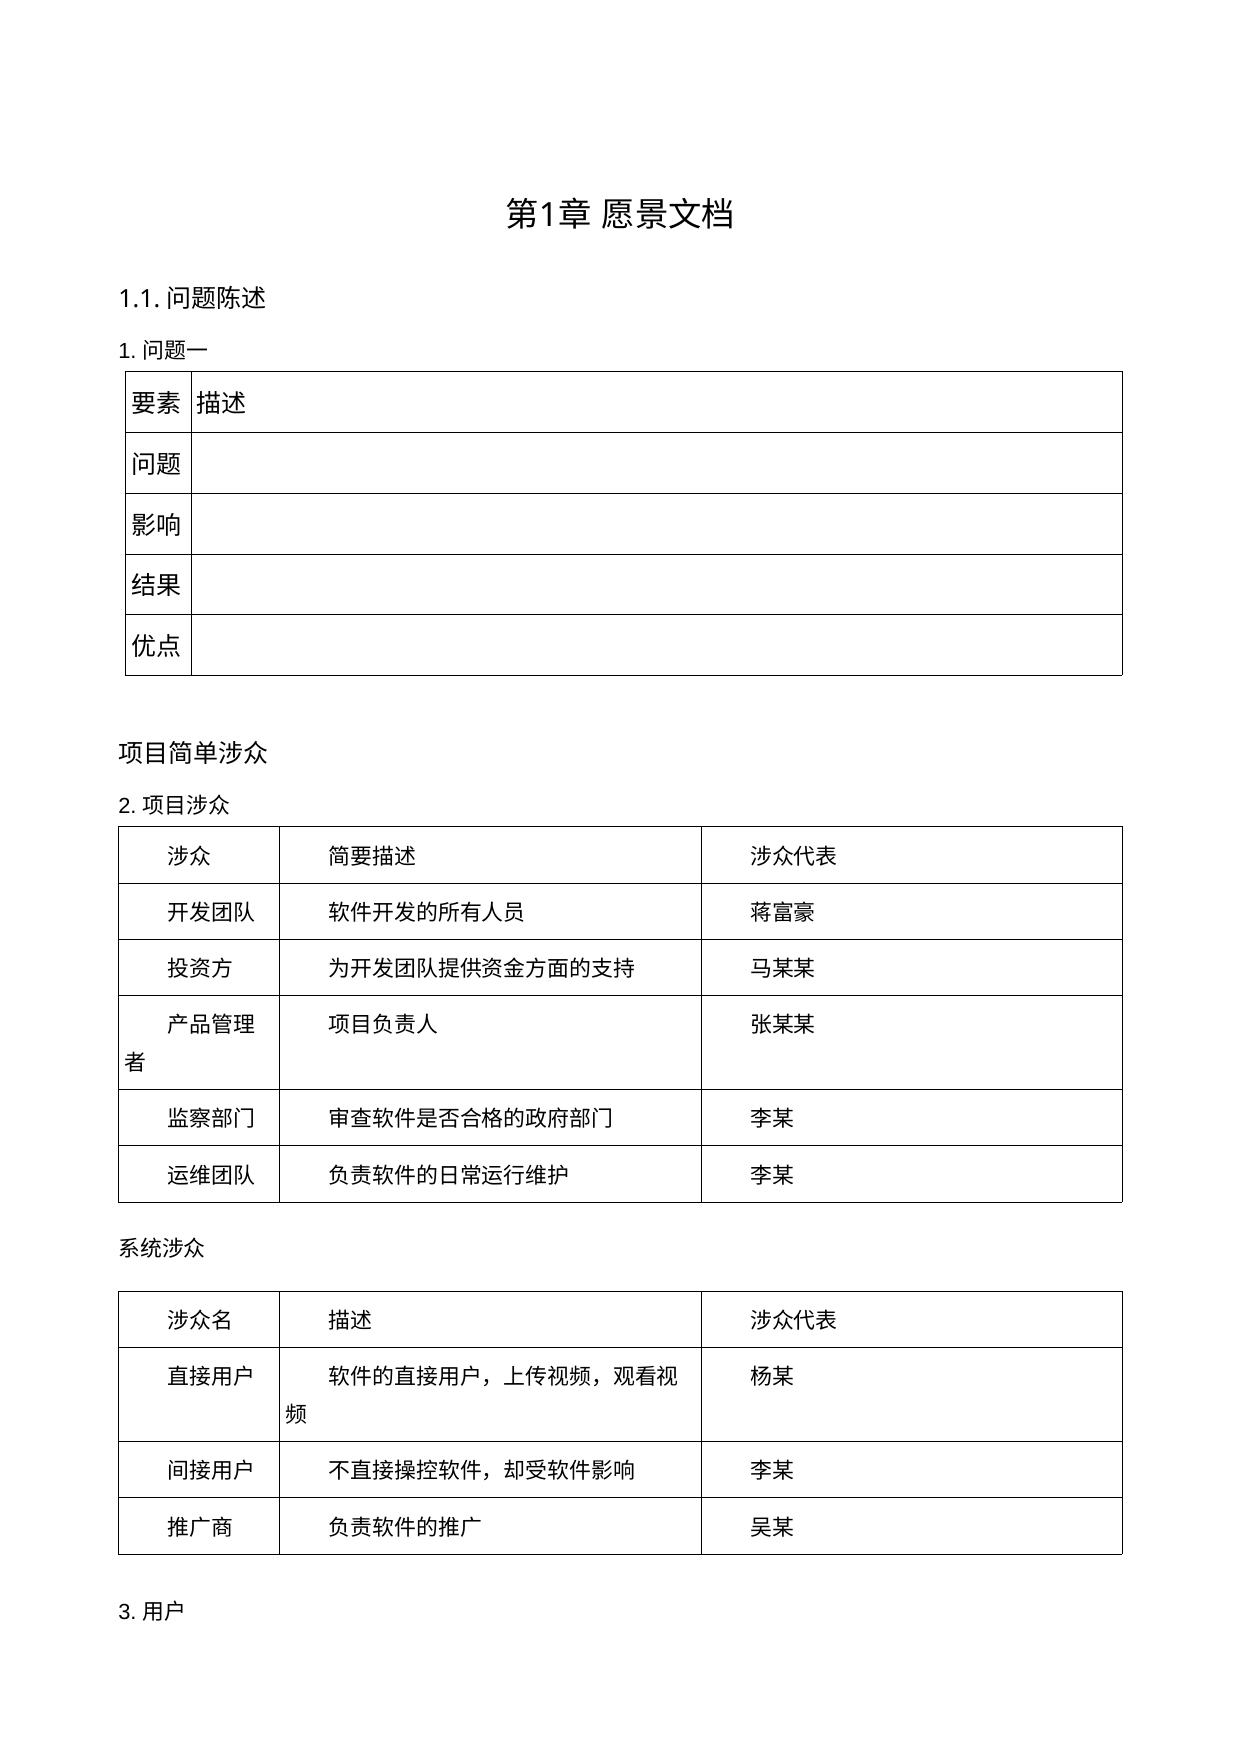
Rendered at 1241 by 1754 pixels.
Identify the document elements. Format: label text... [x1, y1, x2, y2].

table_cell [192, 494, 1122, 553]
table_cell 开发团队 [119, 884, 279, 939]
table_cell [192, 433, 1122, 493]
table_cell [192, 555, 1122, 614]
table_cell 监察部门 [119, 1090, 279, 1145]
table_cell 蒋富豪 [702, 884, 1122, 939]
table_cell 李某 [702, 1442, 1122, 1497]
table_header 要素 [126, 372, 191, 432]
table_header 简要描述 [280, 827, 701, 883]
table_cell 为开发团队提供资金方面的支持 [280, 940, 701, 995]
table_header 描述 [280, 1292, 701, 1347]
subtitle 愿景文档 [118, 188, 1122, 236]
table_header 涉众 [119, 827, 279, 883]
table_cell 李某 [702, 1146, 1122, 1202]
subtitle 项目涉众 [118, 788, 1122, 820]
subtitle 问题一 [118, 333, 1122, 365]
subtitle 用户 [118, 1594, 1122, 1626]
subtitle 项目简单涉众 [118, 733, 1122, 769]
table_cell 张某某 [702, 996, 1122, 1089]
table_cell 问题 [126, 433, 191, 493]
table_header 描述 [192, 372, 1122, 432]
table_cell 结果 [126, 555, 191, 614]
table_cell 影响 [126, 494, 191, 553]
table_cell 负责软件的推广 [280, 1498, 701, 1553]
table_cell 产品管理者 [119, 996, 279, 1089]
table_cell 间接用户 [119, 1442, 279, 1497]
table_header 涉众代表 [702, 1292, 1122, 1347]
table_cell 杨某 [702, 1348, 1122, 1441]
table_cell 马某某 [702, 940, 1122, 995]
table_cell 直接用户 [119, 1348, 279, 1441]
table_cell [192, 615, 1122, 675]
table_cell 运维团队 [119, 1146, 279, 1202]
table_cell 软件的直接用户，上传视频，观看视频 [280, 1348, 701, 1441]
table_cell 负责软件的日常运行维护 [280, 1146, 701, 1202]
table_header 涉众名 [119, 1292, 279, 1347]
subtitle 问题陈述 [118, 278, 1122, 314]
table_cell 推广商 [119, 1498, 279, 1553]
table_cell 审查软件是否合格的政府部门 [280, 1090, 701, 1145]
text 系统涉众 [118, 1231, 1122, 1262]
table_cell 吴某 [702, 1498, 1122, 1553]
table_cell 李某 [702, 1090, 1122, 1145]
table_cell 项目负责人 [280, 996, 701, 1089]
table_cell 优点 [126, 615, 191, 675]
table_cell 不直接操控软件，却受软件影响 [280, 1442, 701, 1497]
table_header 涉众代表 [702, 827, 1122, 883]
table_cell 软件开发的所有人员 [280, 884, 701, 939]
table_cell 投资方 [119, 940, 279, 995]
